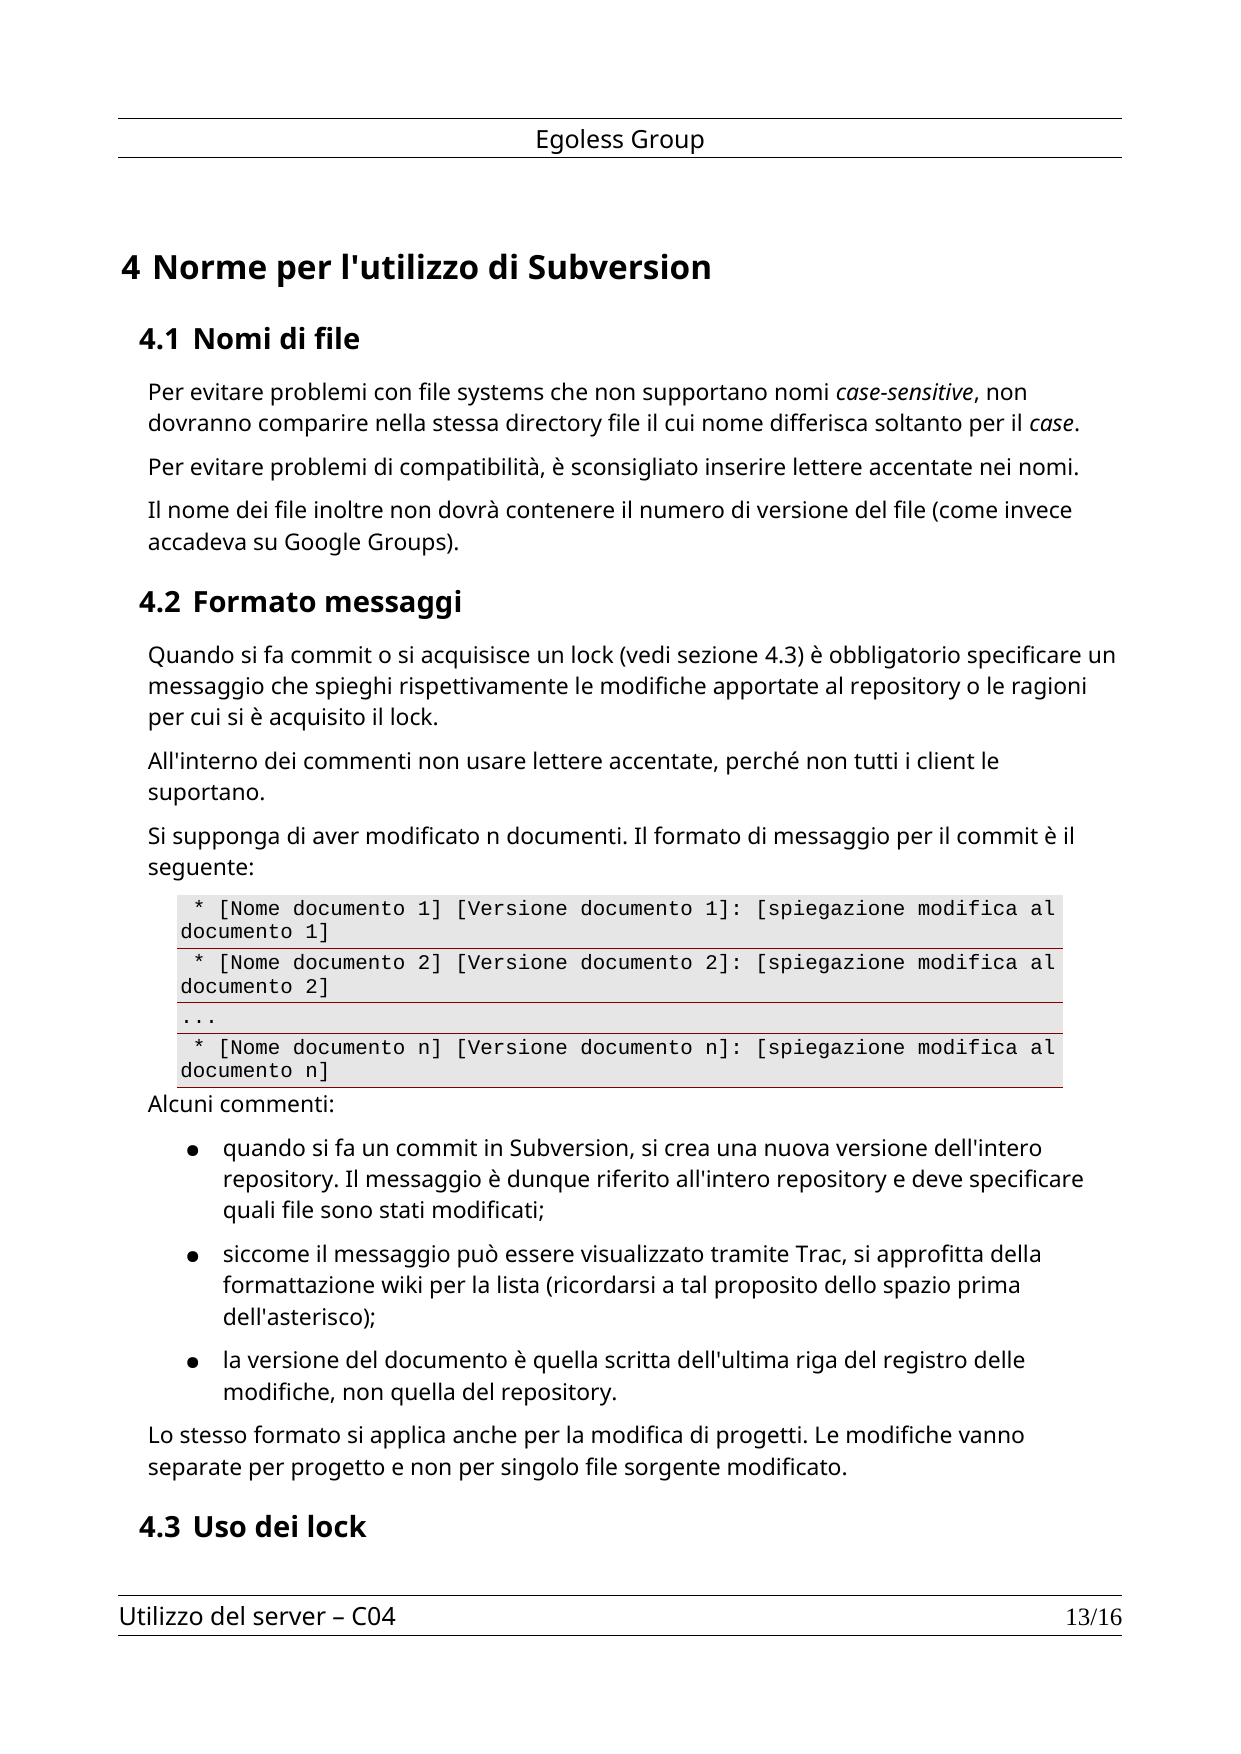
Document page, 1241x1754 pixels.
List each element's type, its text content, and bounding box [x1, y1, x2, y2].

list quando si fa un commit in Subversion, si crea una nuova versione dell'intero repository. Il messaggio è dunque riferito all'intero repository e deve specificare quali file sono stati modificati; [185, 1132, 1122, 1225]
subtitle Uso dei lock [139, 1506, 1122, 1546]
text Alcuni commenti: [148, 1088, 1122, 1119]
subtitle Nomi di file [139, 318, 1122, 358]
text Si supponga di aver modificato n documenti. Il formato di messaggio per il commit è il seguente: [148, 820, 1122, 882]
text * [Nome documento n] [Versione documento n]: [spiegazione modifica al documento n] [177, 1034, 1063, 1087]
list siccome il messaggio può essere visualizzato tramite Trac, si approfitta della formattazione wiki per la lista (ricordarsi a tal proposito dello spazio prima dell'asterisco); [185, 1238, 1122, 1332]
text * [Nome documento 2] [Versione documento 2]: [spiegazione modifica al documento 2] [177, 949, 1063, 1002]
text Il nome dei file inoltre non dovrà contenere il numero di versione del file (come invece accadeva su Google Groups). [148, 494, 1122, 557]
list la versione del documento è quella scritta dell'ultima riga del registro delle modifiche, non quella del repository. [185, 1344, 1122, 1407]
text Per evitare problemi con file systems che non supportano nomi case-sensitive, non dovranno comparire nella stessa directory file il cui nome differisca soltanto per il case. [148, 376, 1122, 438]
text All'interno dei commenti non usare lettere accentate, perché non tutti i client le suportano. [148, 745, 1122, 807]
text Lo stesso formato si applica anche per la modifica di progetti. Le modifiche vanno separate per progetto e non per singolo file sorgente modificato. [148, 1419, 1122, 1482]
subtitle Norme per l'utilizzo di Subversion [121, 243, 1122, 289]
text * [Nome documento 1] [Versione documento 1]: [spiegazione modifica al documento 1] [177, 895, 1063, 948]
text Per evitare problemi di compatibilità, è sconsigliato inserire lettere accentate nei nomi. [148, 451, 1122, 482]
text ... [177, 1003, 1063, 1033]
subtitle Formato messaggi [139, 581, 1122, 621]
text Quando si fa commit o si acquisisce un lock (vedi sezione 4.3) è obbligatorio specificare un messaggio che spieghi rispettivamente le modifiche apportate al repository o le ragioni per cui si è acquisito il lock. [148, 639, 1122, 732]
